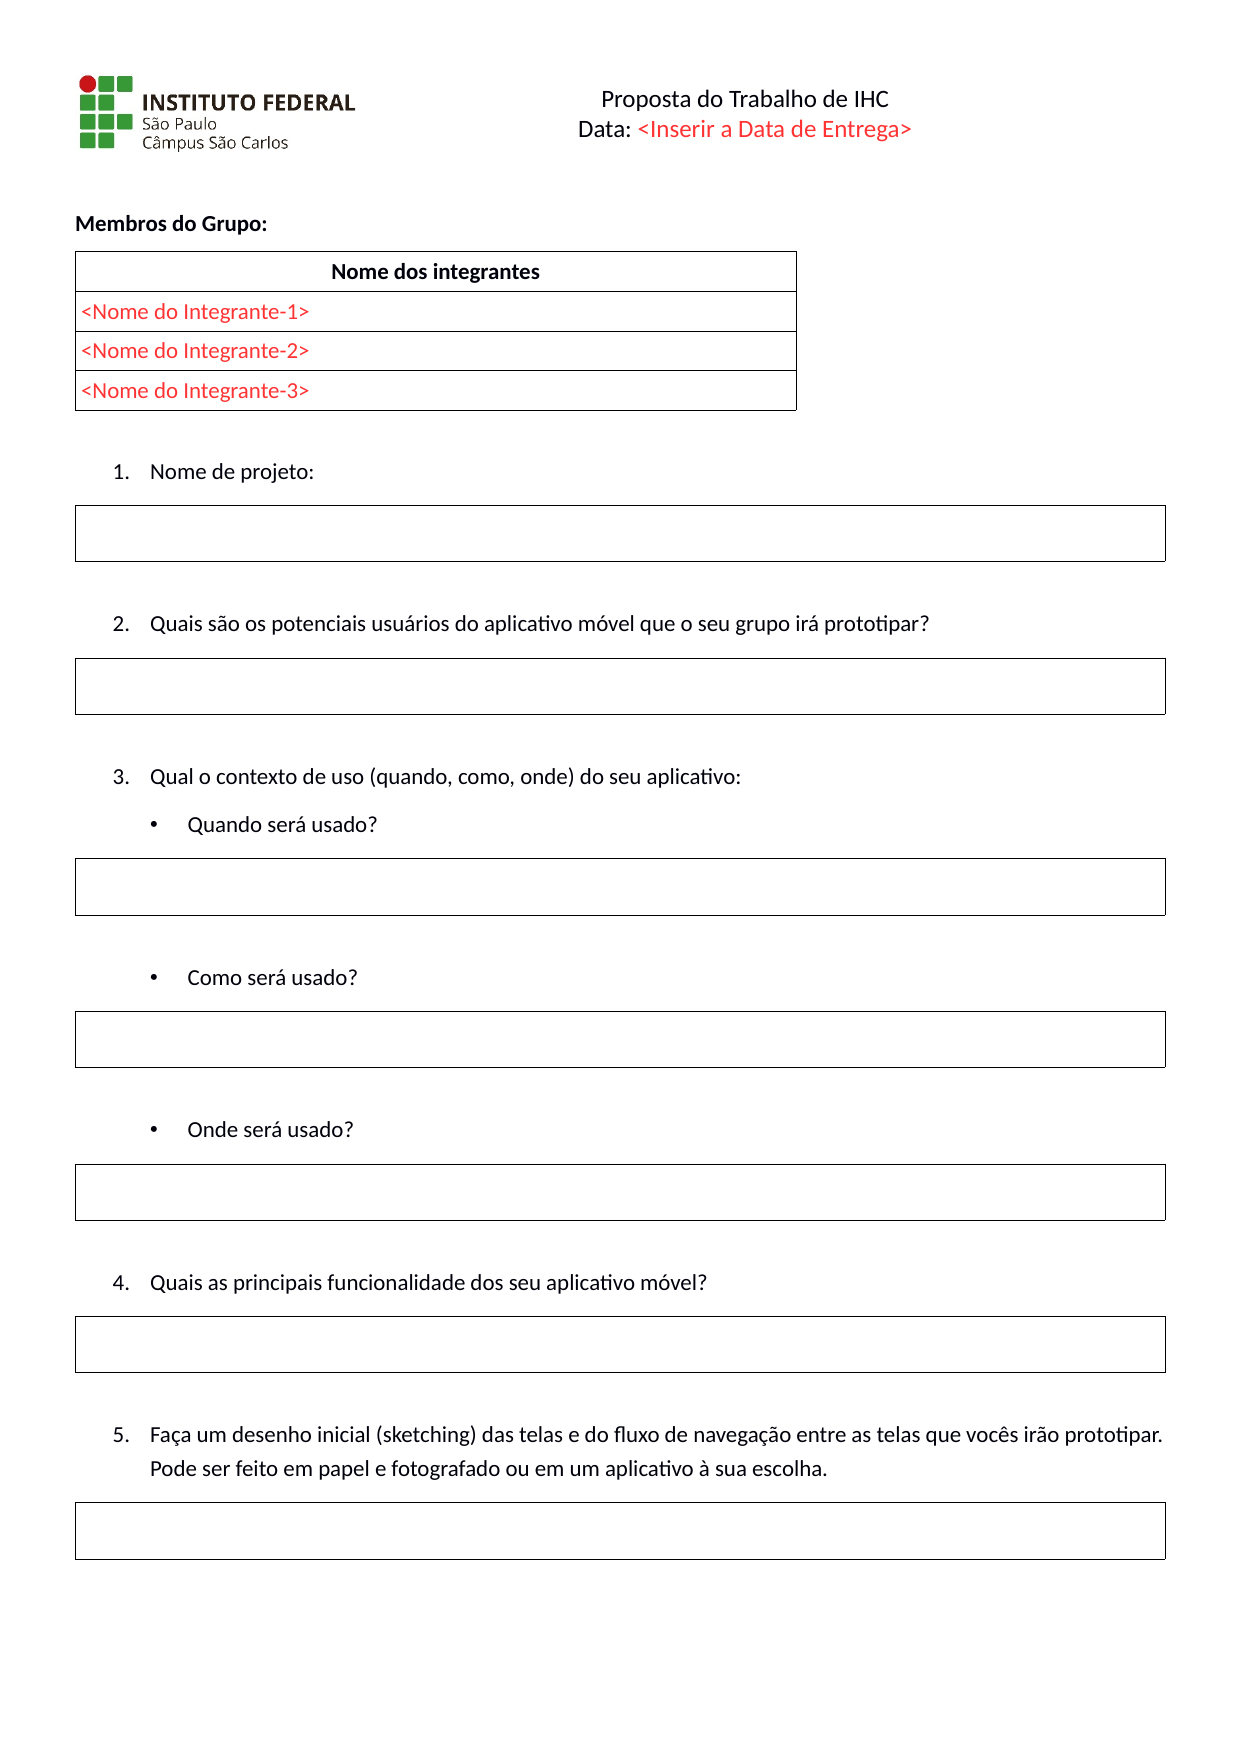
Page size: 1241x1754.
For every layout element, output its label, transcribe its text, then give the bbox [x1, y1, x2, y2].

table_cell <Nome do Integrante-3> [76, 371, 796, 410]
table_cell <Nome do Integrante-2> [76, 332, 796, 370]
list Onde será usado? [150, 1115, 1165, 1143]
table_header [76, 506, 1165, 561]
picture [75, 73, 358, 154]
list Quais são os potenciais usuários do aplicativo móvel que o seu grupo irá prototipar? [112, 609, 1165, 637]
table_header [76, 1165, 1165, 1220]
table_header [76, 1317, 1165, 1372]
text Membros do Grupo: [75, 209, 1165, 237]
list Faça um desenho inicial (sketching) das telas e do fluxo de navegação entre as telas que vocês irão prototipar. Pode ser feito em papel e fotografado ou em um aplicativo à sua escolha. [112, 1421, 1165, 1482]
list Nome de projeto: [112, 457, 1165, 485]
table_header Nome dos integrantes [76, 252, 796, 291]
table_header [76, 1012, 1165, 1067]
list Qual o contexto de uso (quando, como, onde) do seu aplicativo: [112, 762, 1165, 790]
table_header [76, 659, 1165, 714]
list Quais as principais funcionalidade dos seu aplicativo móvel? [112, 1268, 1165, 1296]
list Quando será usado? [150, 810, 1165, 838]
list Como será usado? [150, 963, 1165, 991]
table_cell <Nome do Integrante-1> [76, 292, 796, 331]
table_header [76, 1503, 1165, 1558]
table_header [76, 859, 1165, 914]
